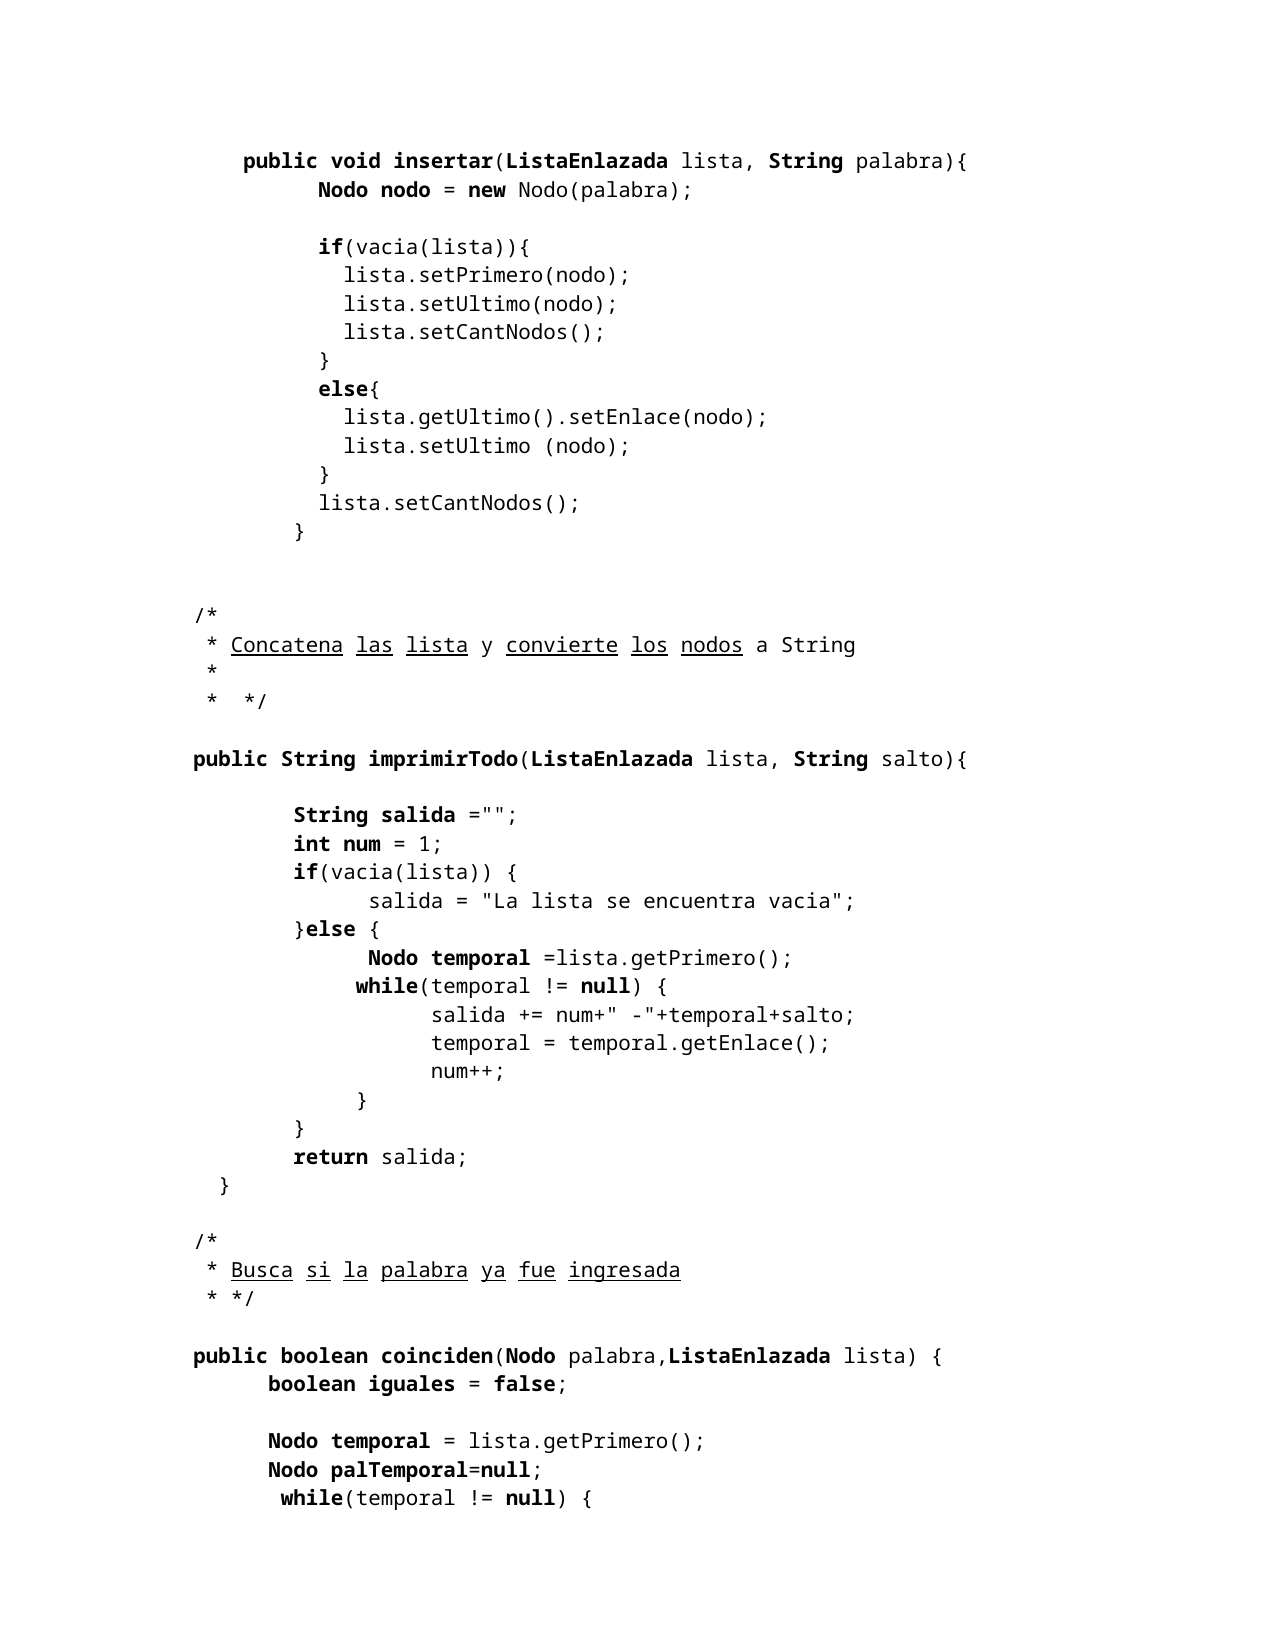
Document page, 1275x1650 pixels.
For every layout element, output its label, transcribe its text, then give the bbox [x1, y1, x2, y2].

text public boolean coinciden(Nodo palabra,ListaEnlazada lista) { [118, 1341, 1157, 1369]
text lista.setCantNodos(); [118, 488, 1157, 516]
text else{ [118, 374, 1157, 402]
text } [118, 516, 1157, 545]
text Nodo nodo = new Nodo(palabra); [118, 175, 1157, 203]
text * */ [118, 1284, 1157, 1312]
text public void insertar(ListaEnlazada lista, String palabra){ [118, 147, 1157, 175]
text lista.setCantNodos(); [118, 317, 1157, 346]
text temporal = temporal.getEnlace(); [118, 1028, 1157, 1057]
text lista.setUltimo (nodo); [118, 431, 1157, 459]
text * */ [118, 687, 1157, 715]
text num++; [118, 1057, 1157, 1085]
text while(temporal != null) { [118, 1483, 1157, 1512]
text * Concatena las lista y convierte los nodos a String [118, 630, 1157, 658]
text boolean iguales = false; [118, 1369, 1157, 1398]
text } [118, 1085, 1157, 1113]
text return salida; [118, 1142, 1157, 1170]
text } [118, 346, 1157, 374]
text while(temporal != null) { [118, 971, 1157, 1000]
text * Busca si la palabra ya fue ingresada [118, 1256, 1157, 1284]
text Nodo temporal = lista.getPrimero(); [118, 1426, 1157, 1455]
text }else { [118, 914, 1157, 943]
text salida += num+" -"+temporal+salto; [118, 1000, 1157, 1028]
text if(vacia(lista)){ [118, 232, 1157, 260]
text } [118, 1170, 1157, 1199]
text lista.setUltimo(nodo); [118, 289, 1157, 317]
text /* [118, 1227, 1157, 1256]
text lista.getUltimo().setEnlace(nodo); [118, 402, 1157, 431]
text /* [118, 602, 1157, 630]
text * [118, 658, 1157, 687]
text public String imprimirTodo(ListaEnlazada lista, String salto){ [118, 744, 1157, 772]
text String salida =""; [118, 801, 1157, 829]
text } [118, 459, 1157, 488]
text int num = 1; [118, 829, 1157, 857]
text } [118, 1113, 1157, 1142]
text Nodo temporal =lista.getPrimero(); [118, 943, 1157, 971]
text lista.setPrimero(nodo); [118, 260, 1157, 289]
text salida = "La lista se encuentra vacia"; [118, 886, 1157, 914]
text if(vacia(lista)) { [118, 857, 1157, 886]
text Nodo palTemporal=null; [118, 1455, 1157, 1483]
